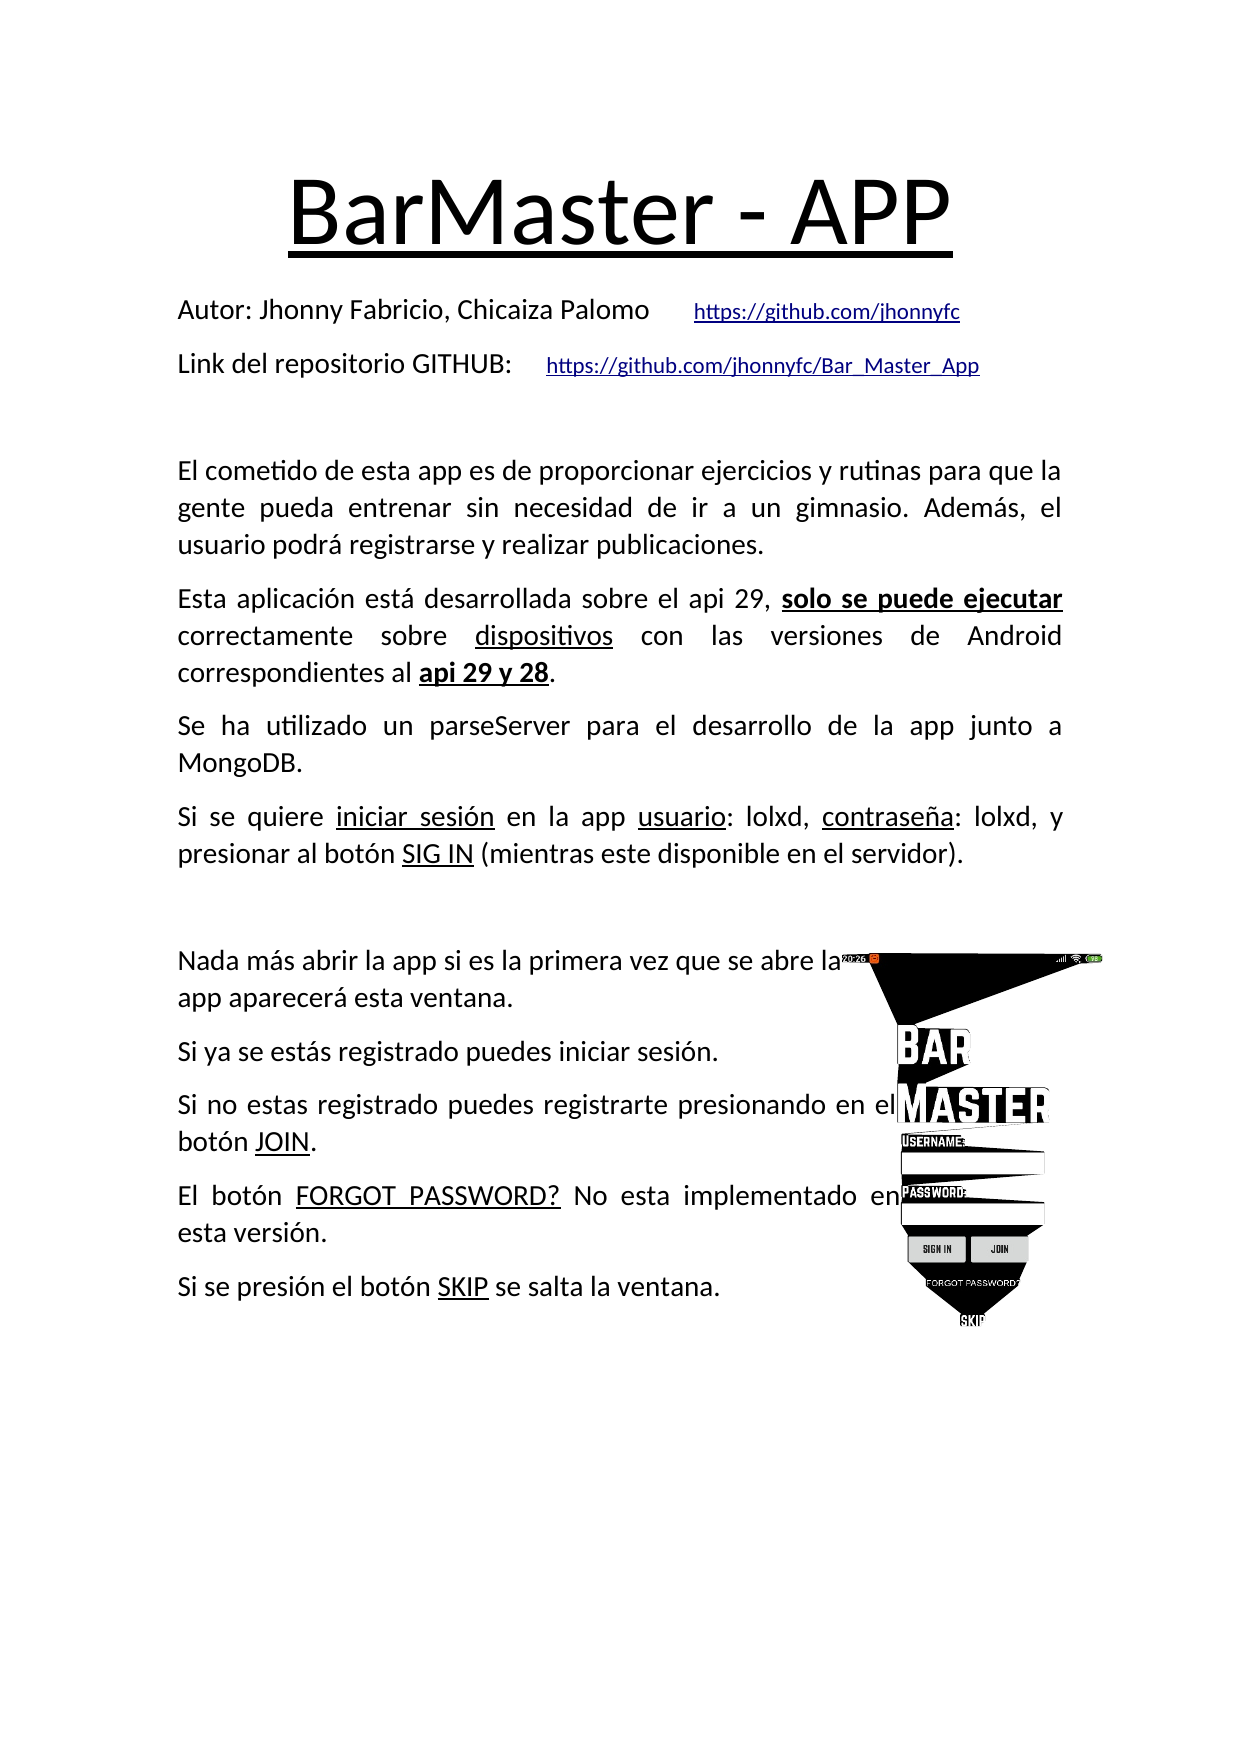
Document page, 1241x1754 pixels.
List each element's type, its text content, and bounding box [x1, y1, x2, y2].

text [999, 1268, 1063, 1303]
text Si se presión el botón SKIP se salta la ventana. [177, 1268, 946, 1303]
text Esta aplicación está desarrollada sobre el api 29, solo se puede ejecutar correctamente sobre dispositivos con las versiones de Android correspondientes al api 29 y 28. [177, 580, 1063, 689]
text Autor: Jhonny Fabricio, Chicaiza Palomo https://github.com/jhonnyfc [177, 291, 1063, 327]
text [963, 1033, 1063, 1068]
text Se ha utilizado un parseServer para el desarrollo de la app junto a MongoDB. [177, 707, 1063, 780]
text [920, 1177, 1063, 1250]
text Si no estas registrado puedes registrarte presionando en el botón JOIN. [177, 1086, 1020, 1159]
text Link del repositorio GITHUB: https://github.com/jhonnyfc/Bar_Master_App [177, 345, 1063, 380]
text [917, 1086, 1063, 1159]
text BarMaster - APP [177, 148, 1063, 270]
text Si se quiere iniciar sesión en la app usuario: lolxd, contraseña: lolxd, y presionar al botón SIG IN (mientras este disponible en el servidor). [177, 798, 1063, 871]
text Si ya se estás registrado puedes iniciar sesión. [177, 1033, 898, 1068]
text El cometido de esta app es de proporcionar ejercicios y rutinas para que la gente pueda entrenar sin necesidad de ir a un gimnasio. Además, el usuario podrá registrarse y realizar publicaciones. [177, 452, 1063, 562]
text El botón FORGOT PASSWORD? No esta implementado en esta versión. [177, 1177, 907, 1250]
text Nada más abrir la app si es la primera vez que se abre la app aparecerá esta ventana. [177, 942, 1063, 1015]
